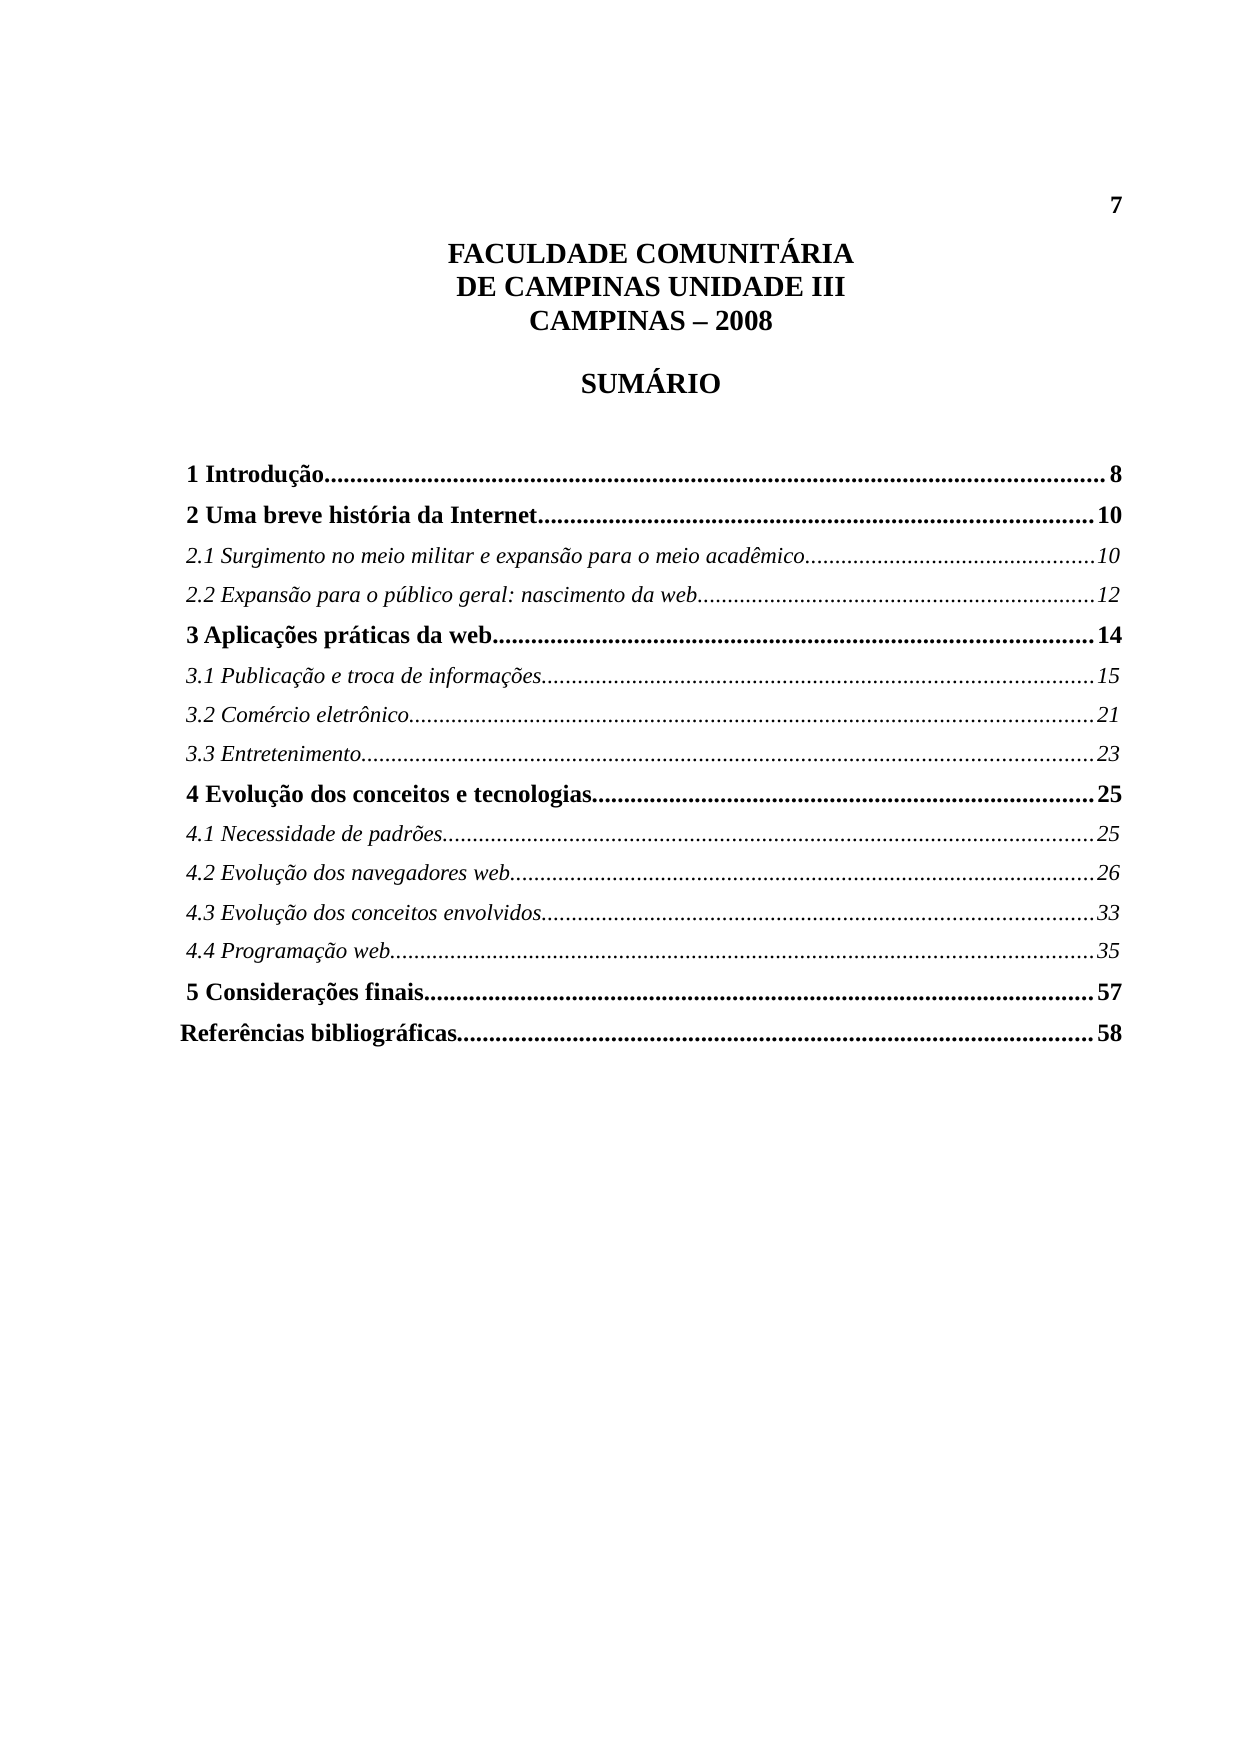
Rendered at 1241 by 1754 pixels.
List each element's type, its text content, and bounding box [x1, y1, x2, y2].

text 2.1 Surgimento no meio militar e expansão para o meio acadêmico 10 [180, 542, 1122, 568]
text 4.4 Programação web 35 [180, 937, 1122, 964]
text 3.1 Publicação e troca de informações 15 [180, 661, 1122, 688]
text Faculdade comunitária de Campinas Unidade III Campinas – 2008 [180, 236, 1122, 337]
text 4.3 Evolução dos conceitos envolvidos 33 [180, 898, 1122, 925]
text 4.2 Evolução dos navegadores web 26 [180, 859, 1122, 886]
text 5 Considerações finais 57 [180, 976, 1122, 1006]
text Referências bibliográficas 58 [180, 1018, 1122, 1047]
text 3.3 Entretenimento 23 [180, 739, 1122, 766]
text 3 Aplicações práticas da web 14 [180, 620, 1122, 649]
text 2 Uma breve história da Internet 10 [180, 500, 1122, 529]
text 4.1 Necessidade de padrões 25 [180, 820, 1122, 847]
text Sumário [180, 366, 1122, 400]
text 2.2 Expansão para o público geral: nascimento da web 12 [180, 581, 1122, 607]
text 3.2 Comércio eletrônico 21 [180, 701, 1122, 727]
text 4 Evolução dos conceitos e tecnologias 25 [180, 779, 1122, 808]
text 1 Introdução 8 [180, 459, 1122, 488]
